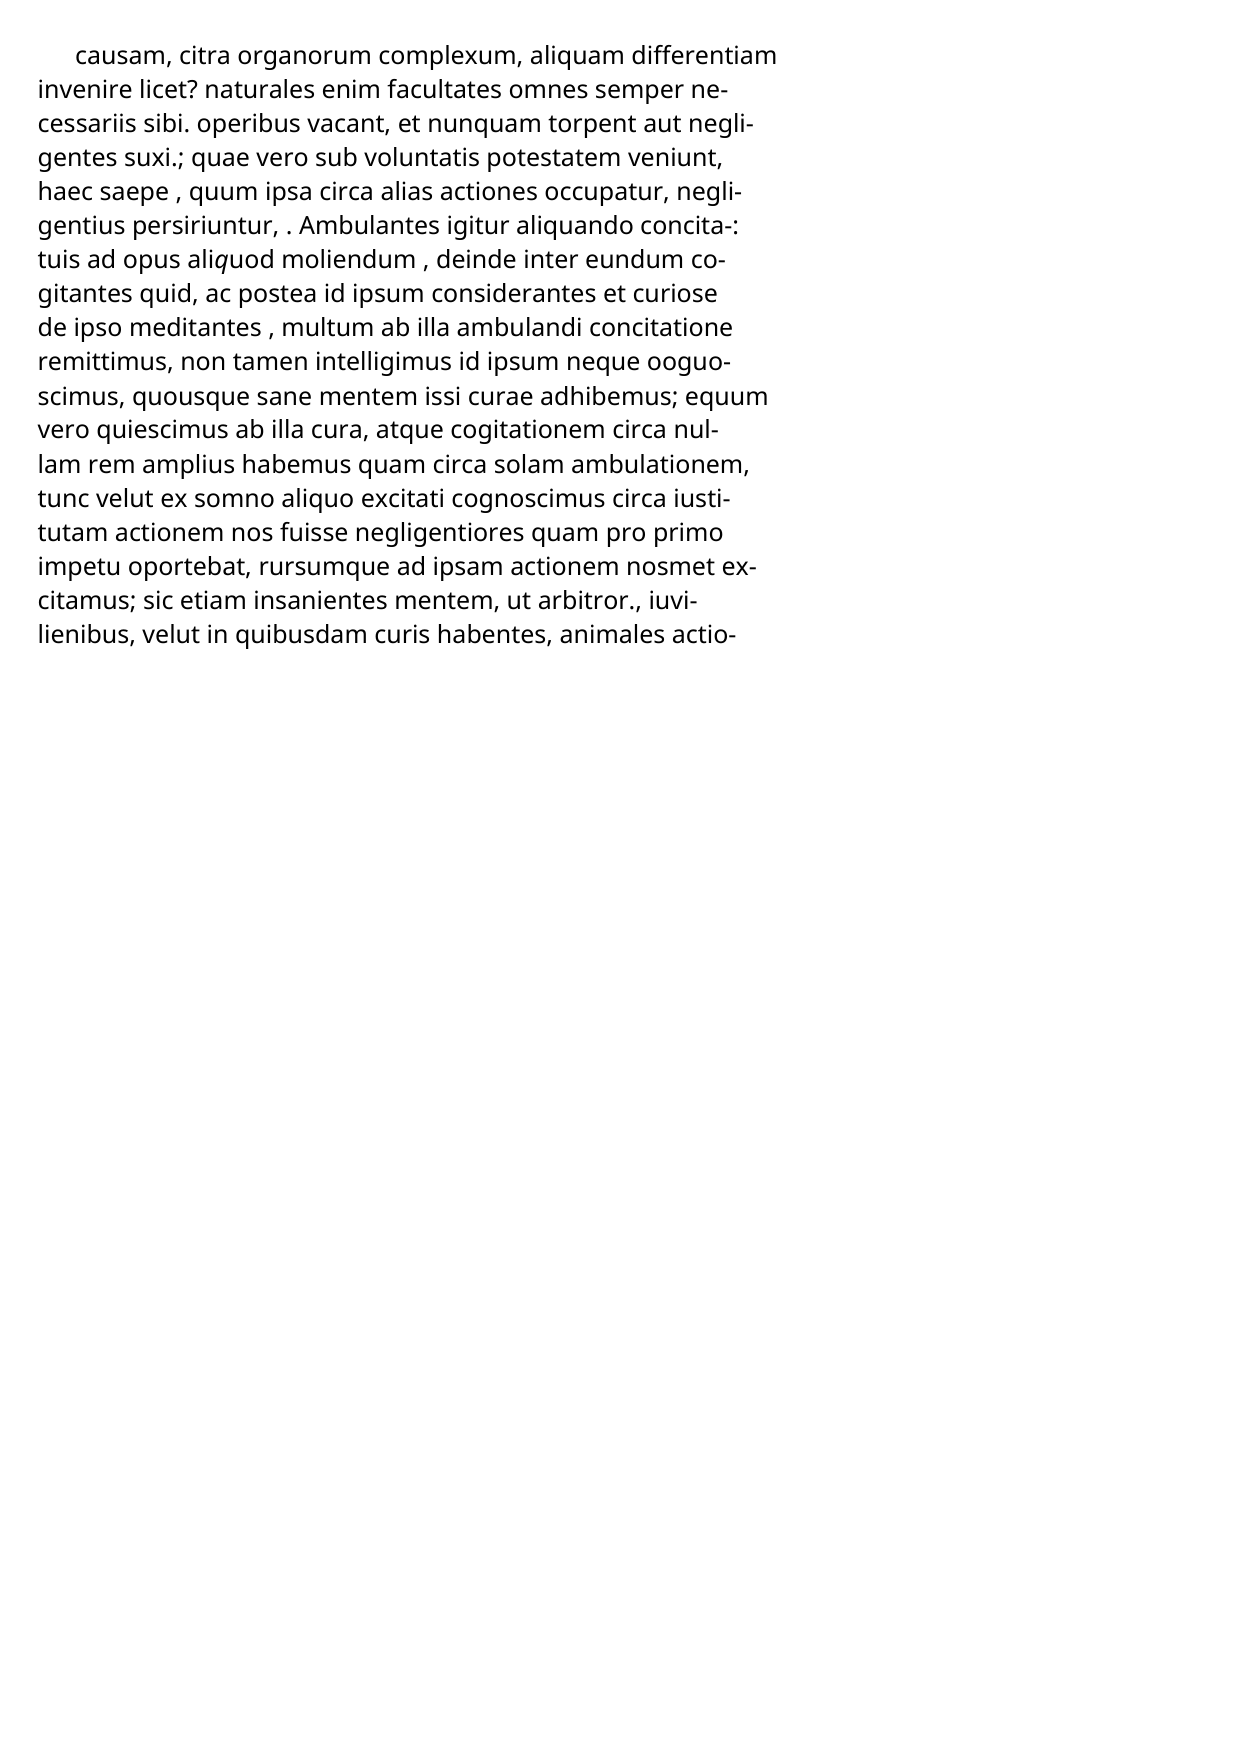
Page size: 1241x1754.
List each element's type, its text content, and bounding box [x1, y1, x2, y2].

text causam, citra organorum complexum, aliquam differentiam invenire licet? naturales enim facultates omnes semper ne- cessariis sibi. operibus vacant, et nunquam torpent aut negli- gentes suxi.; quae vero sub voluntatis potestatem veniunt, haec saepe , quum ipsa circa alias actiones occupatur, negli- gentius persiriuntur, . Ambulantes igitur aliquando concita-: tuis ad opus aliquod moliendum , deinde inter eundum co- gitantes quid, ac postea id ipsum considerantes et curiose de ipso meditantes , multum ab illa ambulandi concitatione remittimus, non tamen intelligimus id ipsum neque ooguo- scimus, quousque sane mentem issi curae adhibemus; equum vero quiescimus ab illa cura, atque cogitationem circa nul- lam rem amplius habemus quam circa solam ambulationem, tunc velut ex somno aliquo excitati cognoscimus circa iusti- tutam actionem nos fuisse negligentiores quam pro primo impetu oportebat, rursumque ad ipsam actionem nosmet ex- citamus; sic etiam insanientes mentem, ut arbitror., iuvi- lienibus, velut in quibusdam curis habentes, animales actio- [37, 37, 1203, 651]
